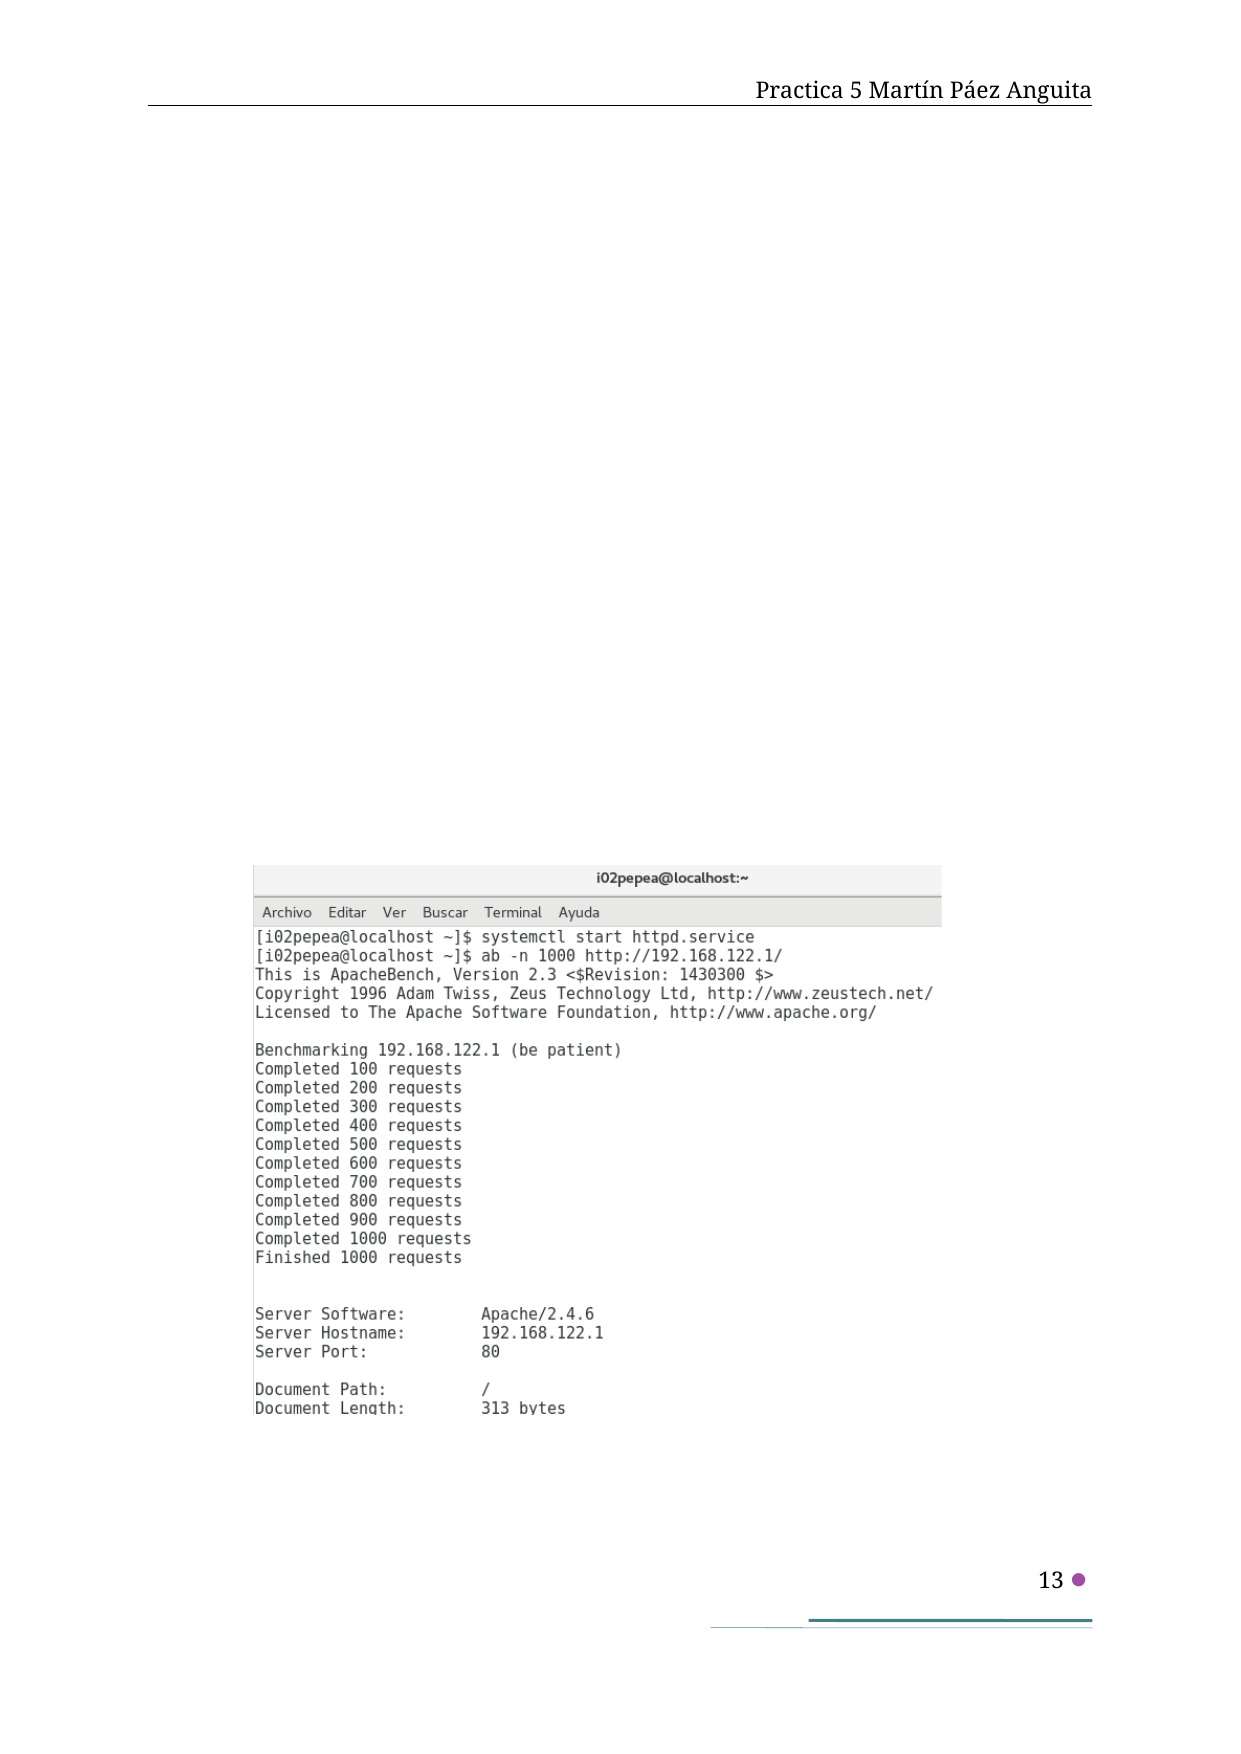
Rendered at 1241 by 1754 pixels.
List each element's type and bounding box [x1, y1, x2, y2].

picture [253, 865, 942, 1415]
